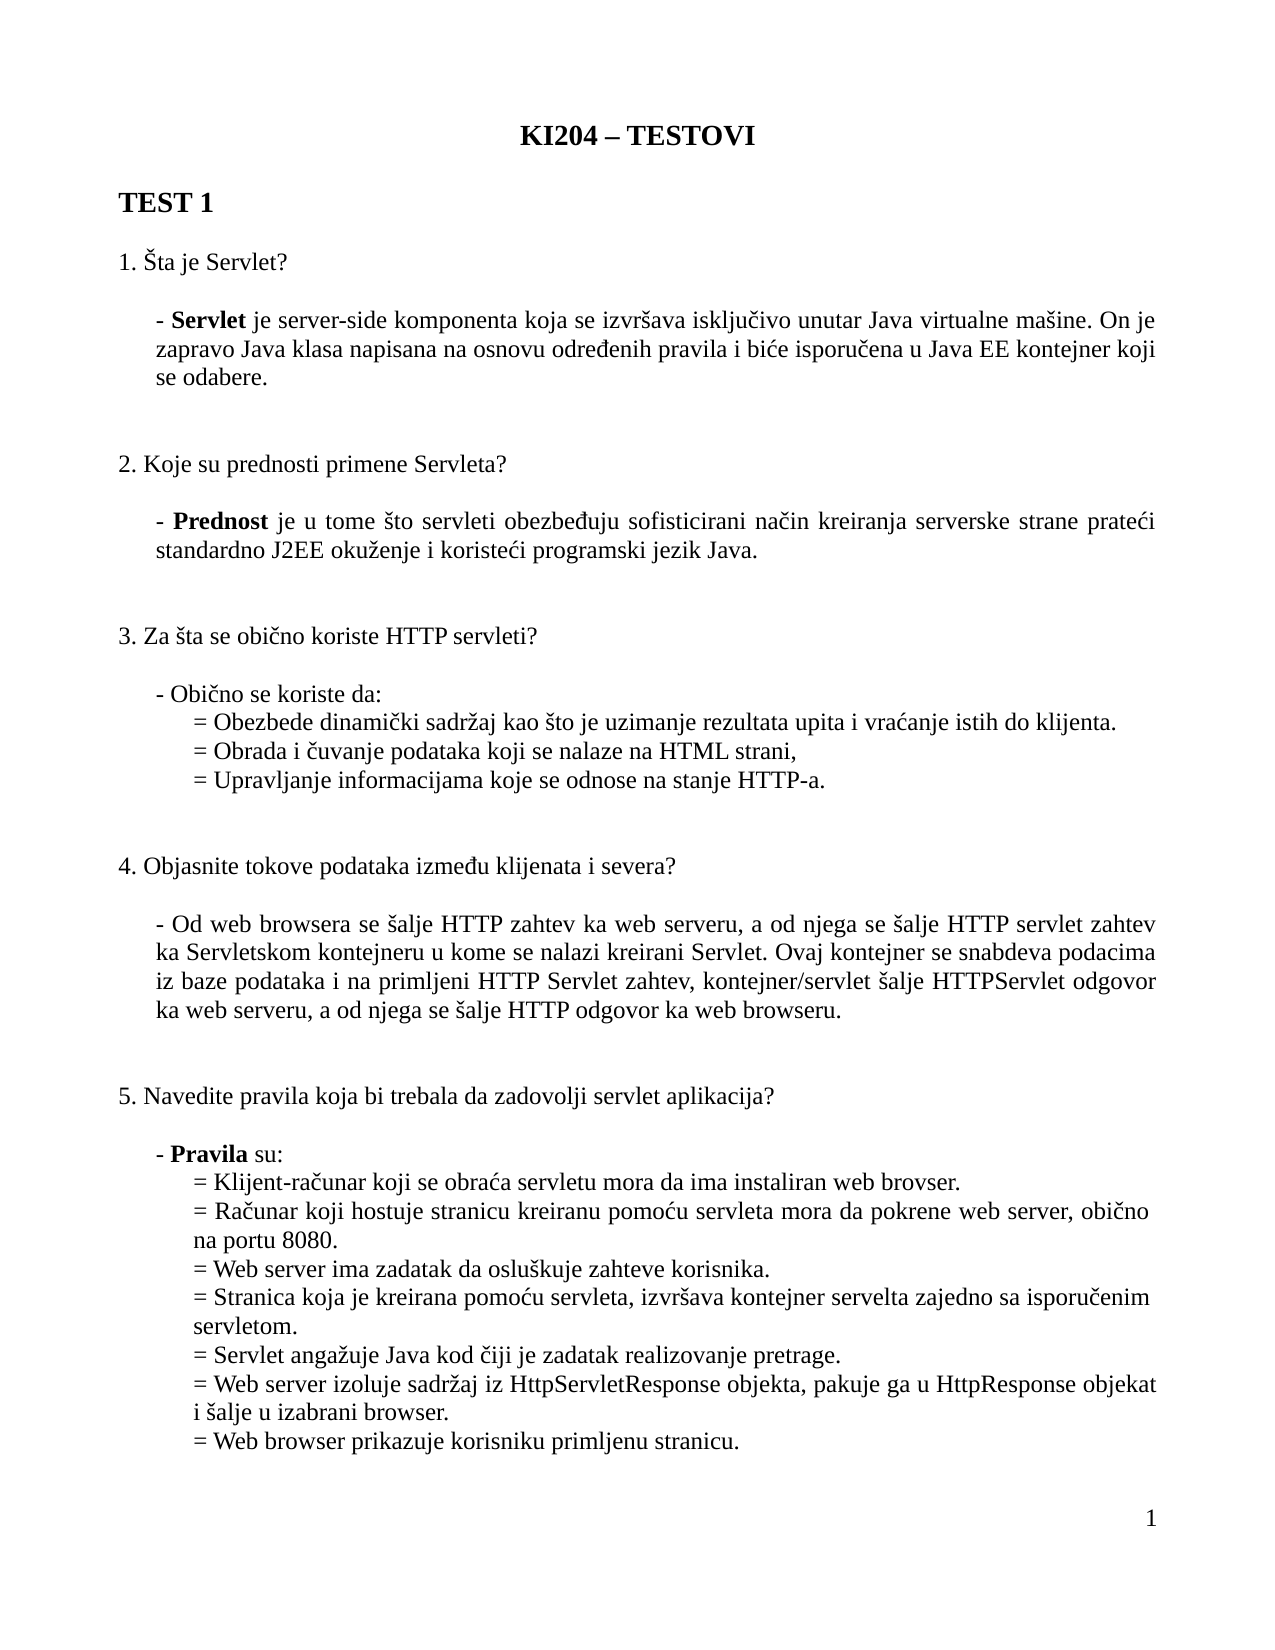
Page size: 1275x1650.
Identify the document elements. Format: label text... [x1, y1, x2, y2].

text 4. Objasnite tokove podataka između klijenata i severa? [118, 851, 1157, 880]
text = Web server izoluje sadržaj iz HttpServletResponse objekta, pakuje ga u HttpResponse objekat i šalje u izabrani browser. [118, 1369, 1157, 1426]
text KI204 – TESTOVI [118, 118, 1157, 152]
text TEST 1 [118, 185, 1157, 219]
text - Pravila su: [156, 1139, 1157, 1167]
text 5. Navedite pravila koja bi trebala da zadovolji servlet aplikacija? [118, 1081, 1157, 1110]
text = Web server ima zadatak da osluškuje zahteve korisnika. [118, 1254, 1157, 1282]
text - Prednost je u tome što servleti obezbeđuju sofisticirani način kreiranja serverske strane prateći standardno J2EE okuženje i koristeći programski jezik Java. [156, 506, 1157, 564]
text = Računar koji hostuje stranicu kreiranu pomoću servleta mora da pokrene web server, obično na portu 8080. [118, 1196, 1157, 1254]
text = Stranica koja je kreirana pomoću servleta, izvršava kontejner servelta zajedno sa isporučenim servletom. [118, 1282, 1157, 1340]
text = Web browser prikazuje korisniku primljenu stranicu. [118, 1426, 1157, 1455]
text 3. Za šta se obično koriste HTTP servleti? [118, 621, 1157, 650]
text 2. Koje su prednosti primene Servleta? [118, 449, 1157, 477]
text = Servlet angažuje Java kod čiji je zadatak realizovanje pretrage. [118, 1340, 1157, 1369]
text - Od web browsera se šalje HTTP zahtev ka web serveru, a od njega se šalje HTTP servlet zahtev ka Servletskom kontejneru u kome se nalazi kreirani Servlet. Ovaj kontejner se snabdeva podacima iz baze podataka i na primljeni HTTP Servlet zahtev, kontejner/servlet šalje HTTPServlet odgovor ka web serveru, a od njega se šalje HTTP odgovor ka web browseru. [156, 909, 1157, 1024]
text 1. Šta je Servlet? [118, 247, 1157, 276]
text = Upravljanje informacijama koje se odnose na stanje HTTP-a. [118, 765, 1157, 794]
text - Obično se koriste da: [156, 679, 1157, 707]
text = Klijent-računar koji se obraća servletu mora da ima instaliran web brovser. [118, 1167, 1157, 1196]
text = Obezbede dinamički sadržaj kao što je uzimanje rezultata upita i vraćanje istih do klijenta. [118, 707, 1157, 736]
text = Obrada i čuvanje podataka koji se nalaze na HTML strani, [118, 736, 1157, 765]
text - Servlet je server-side komponenta koja se izvršava isključivo unutar Java virtualne mašine. On je zapravo Java klasa napisana na osnovu određenih pravila i biće isporučena u Java EE kontejner koji se odabere. [118, 305, 1157, 391]
